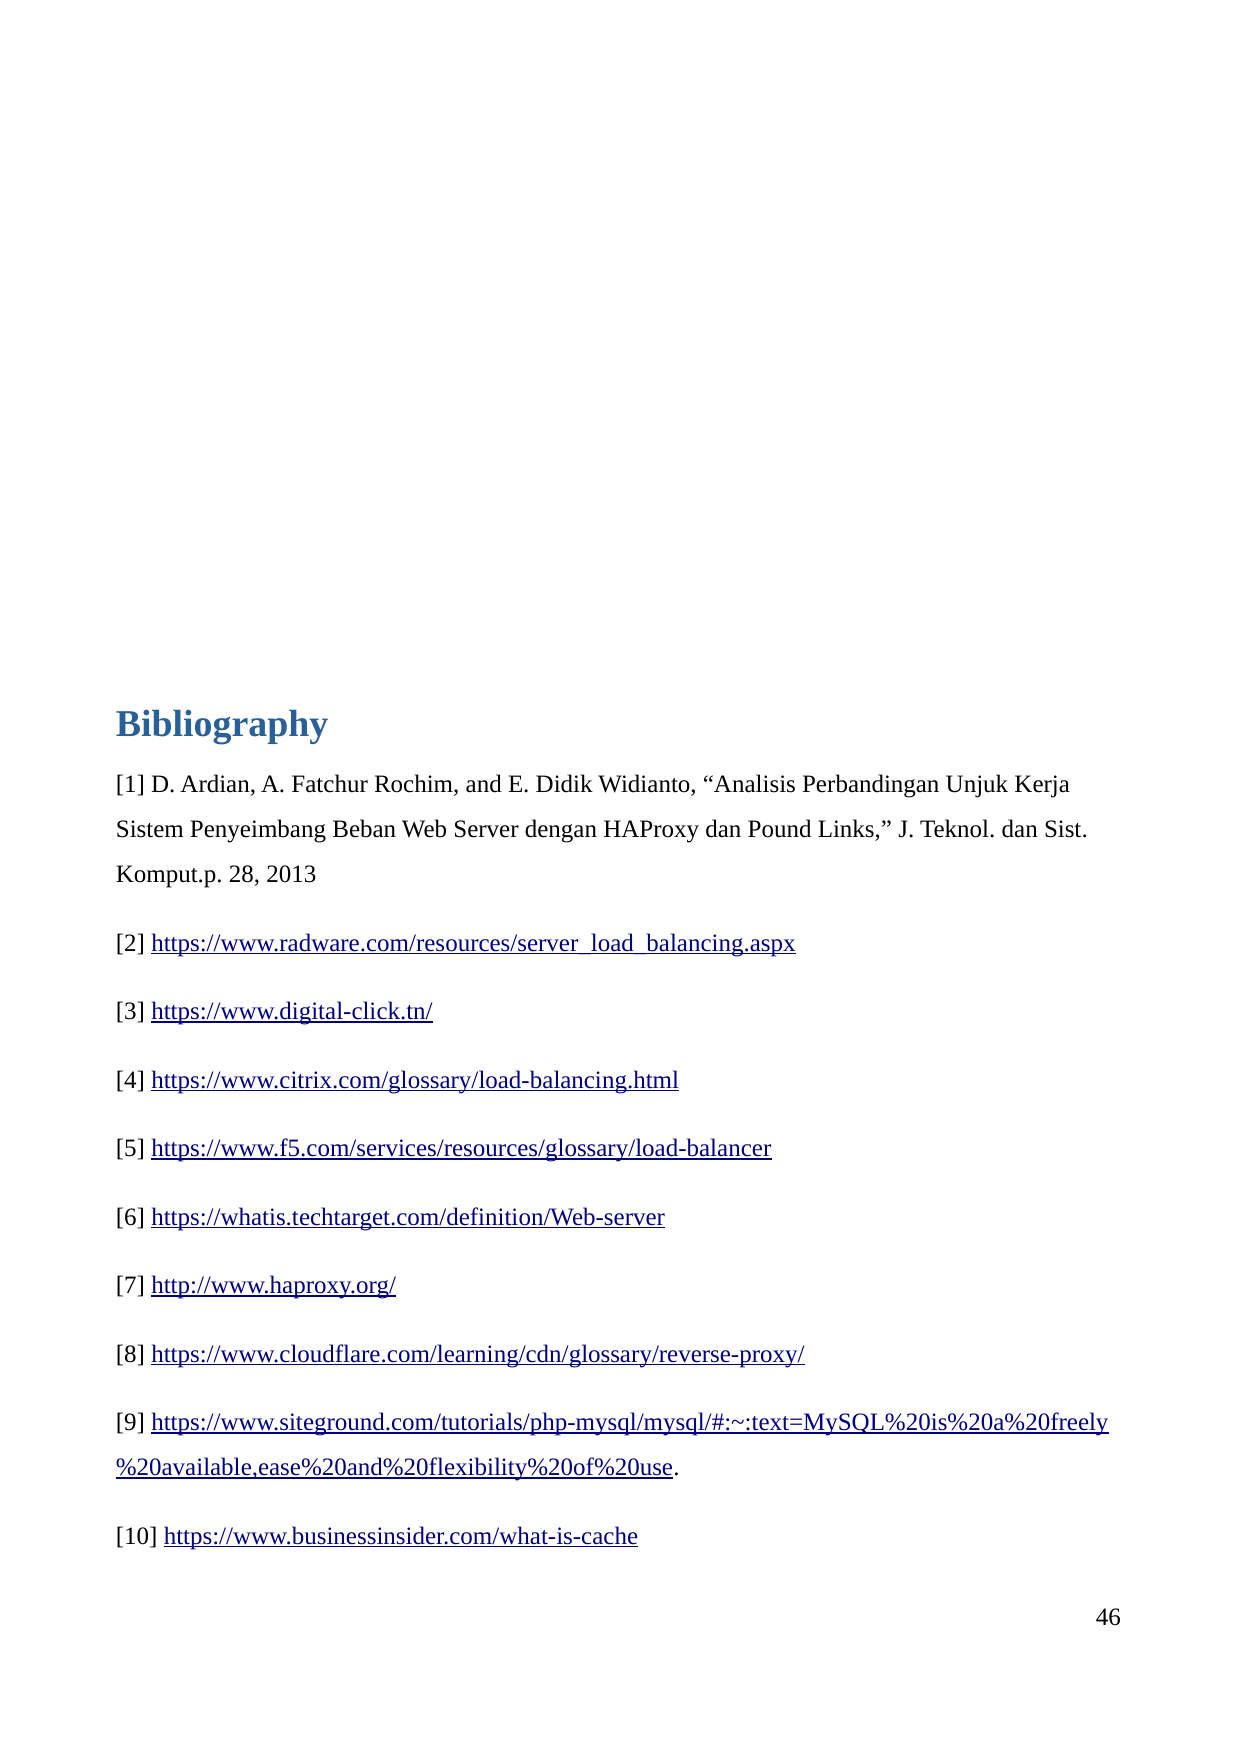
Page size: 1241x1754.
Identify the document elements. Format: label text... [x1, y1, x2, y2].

text [10] https://www.businessinsider.com/what-is-cache [116, 1521, 1118, 1549]
text [5] https://www.f5.com/services/resources/glossary/load-balancer [116, 1133, 1118, 1162]
subtitle Bibliography [116, 701, 1120, 745]
text [1] D. Ardian, A. Fatchur Rochim, and E. Didik Widianto, “Analisis Perbandingan Unjuk Kerja Sistem Penyeimbang Beban Web Server dengan HAProxy dan Pound Links,” J. Teknol. dan Sist. Komput.p. 28, 2013 [116, 769, 1118, 888]
text [8] https://www.cloudflare.com/learning/cdn/glossary/reverse-proxy/ [116, 1339, 1118, 1368]
text [4] https://www.citrix.com/glossary/load-balancing.html [116, 1065, 1118, 1093]
text [3] https://www.digital-click.tn/ [116, 996, 1118, 1025]
text [9] https://www.siteground.com/tutorials/php-mysql/mysql/#:~:text=MySQL%20is%20a%20freely%20available,ease%20and%20flexibility%20of%20use. [116, 1407, 1118, 1481]
text [6] https://whatis.techtarget.com/definition/Web-server [116, 1202, 1118, 1231]
text [2] https://www.radware.com/resources/server_load_balancing.aspx [116, 928, 1118, 956]
text [7] http://www.haproxy.org/ [116, 1270, 1118, 1299]
